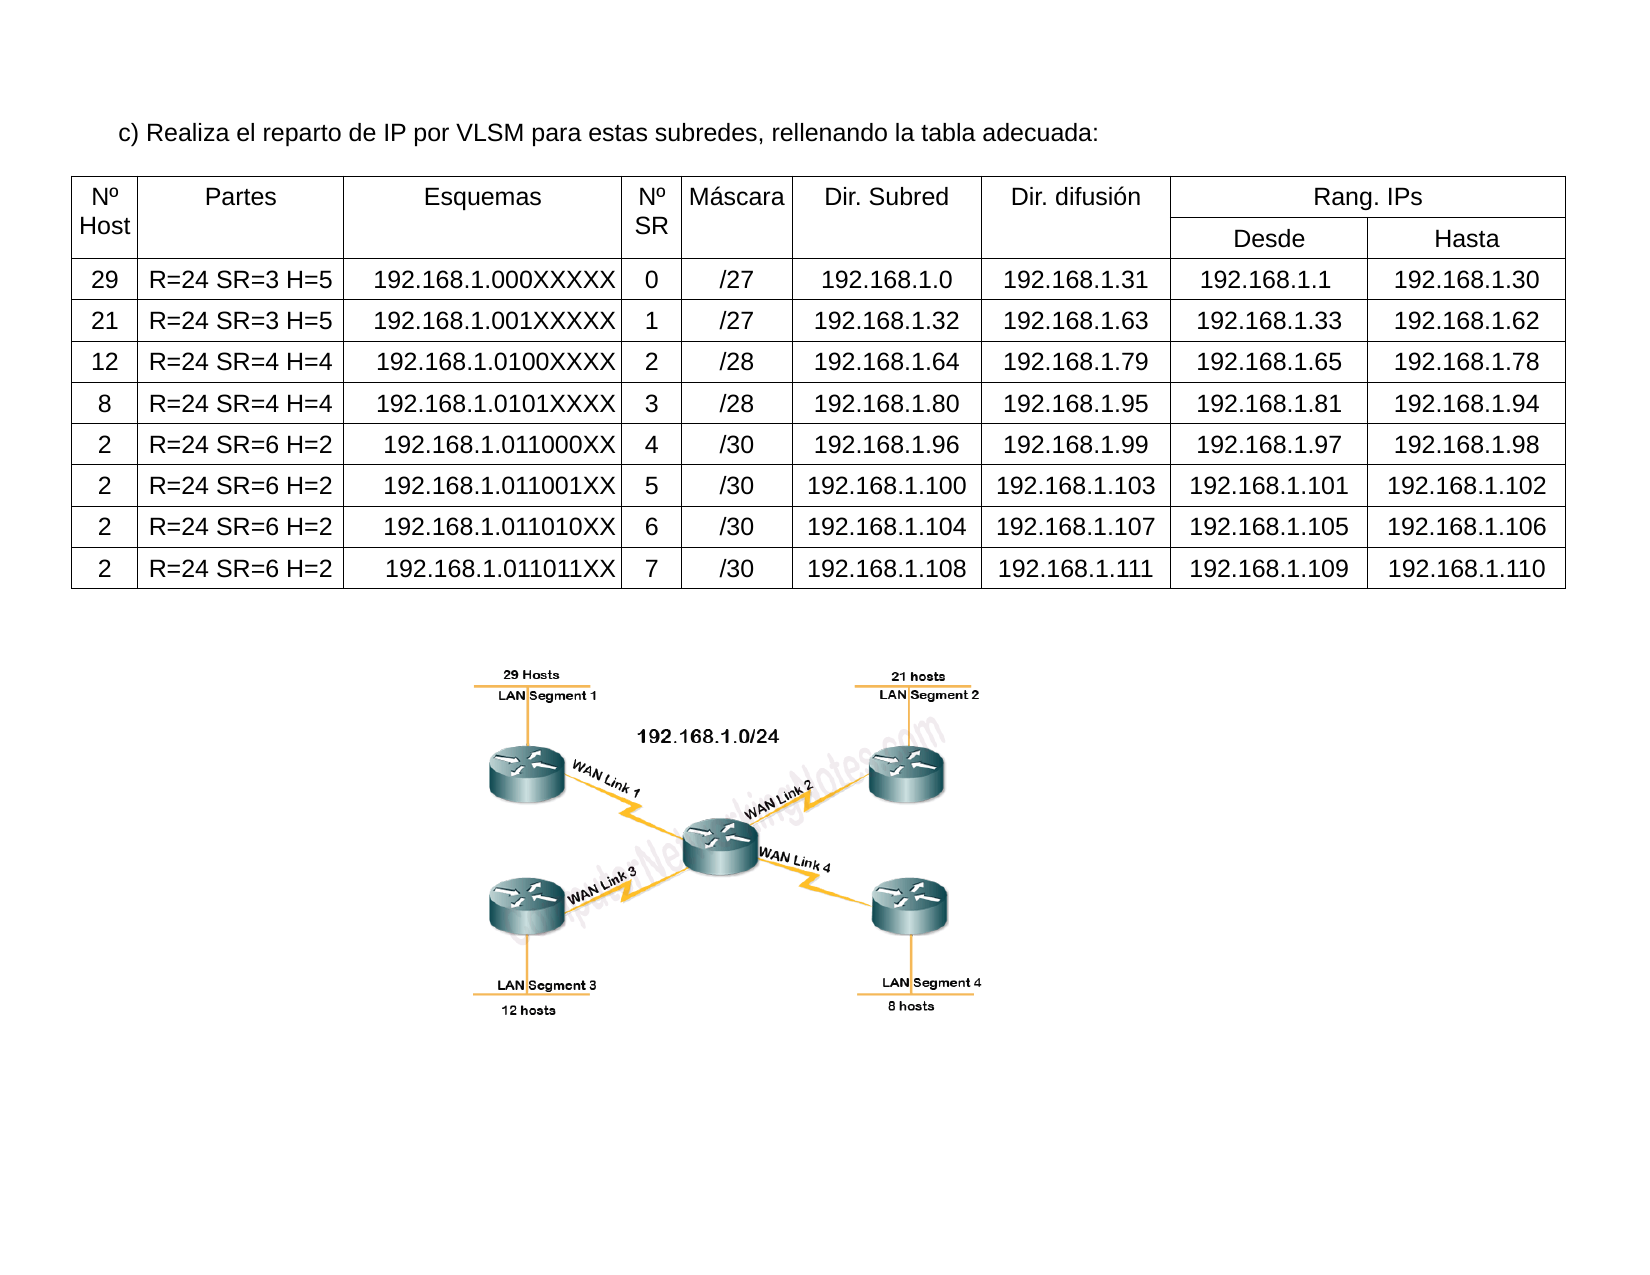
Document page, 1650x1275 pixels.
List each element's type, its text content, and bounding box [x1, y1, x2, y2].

table_cell 29 [72, 259, 137, 299]
table_cell 192.168.1.78 [1368, 342, 1565, 382]
table_header Máscara [682, 177, 792, 258]
table_cell 3 [622, 383, 681, 423]
table_cell 7 [622, 548, 681, 588]
table_cell 192.168.1.0 [793, 259, 981, 299]
table_cell /27 [682, 259, 792, 299]
table_cell R=24 SR=6 H=2 [138, 465, 343, 506]
table_cell 1 [622, 300, 681, 341]
table_cell 192.168.1.109 [1171, 548, 1367, 588]
table_cell 5 [622, 465, 681, 506]
table_cell 192.168.1.106 [1368, 507, 1565, 547]
table_cell 12 [72, 342, 137, 382]
table_cell 2 [622, 342, 681, 382]
text c) Realiza el reparto de IP por VLSM para estas subredes, rellenando la tabla adecuada: [118, 118, 1532, 147]
table_cell 192.168.1.97 [1171, 424, 1367, 464]
table_cell R=24 SR=6 H=2 [138, 424, 343, 464]
table_cell 192.168.1.104 [793, 507, 981, 547]
table_cell /28 [682, 383, 792, 423]
table_cell 192.168.1.65 [1171, 342, 1367, 382]
table_cell 192.168.1.30 [1368, 259, 1565, 299]
table_cell 21 [72, 300, 137, 341]
table_cell 192.168.1.64 [793, 342, 981, 382]
table_cell 192.168.1.011001XX [344, 465, 621, 506]
table_cell 6 [622, 507, 681, 547]
table_cell 192.168.1.31 [982, 259, 1170, 299]
table_cell 192.168.1.96 [793, 424, 981, 464]
table_cell 192.168.1.1 [1171, 259, 1367, 299]
table_cell 192.168.1.000XXXXX [344, 259, 621, 299]
table_cell 192.168.1.0101XXXX [344, 383, 621, 423]
table_header Nº Host [72, 177, 137, 258]
table_header Partes [138, 177, 343, 258]
table_cell 192.168.1.011011XX [344, 548, 621, 588]
table_cell 0 [622, 259, 681, 299]
picture [462, 649, 1004, 1020]
table_cell R=24 SR=6 H=2 [138, 507, 343, 547]
table_cell /30 [682, 548, 792, 588]
table_header Esquemas [344, 177, 621, 258]
table_cell 2 [72, 548, 137, 588]
table_cell 192.168.1.011010XX [344, 507, 621, 547]
table_cell 8 [72, 383, 137, 423]
table_cell 2 [72, 424, 137, 464]
table_cell /30 [682, 424, 792, 464]
table_cell 192.168.1.95 [982, 383, 1170, 423]
table_cell 2 [72, 465, 137, 506]
table_cell R=24 SR=4 H=4 [138, 342, 343, 382]
table_cell /27 [682, 300, 792, 341]
table_cell 192.168.1.111 [982, 548, 1170, 588]
table_cell 192.168.1.80 [793, 383, 981, 423]
table_cell 192.168.1.0100XXXX [344, 342, 621, 382]
table_header Rang. IPs [1171, 177, 1565, 217]
table_cell 192.168.1.32 [793, 300, 981, 341]
table_cell 192.168.1.98 [1368, 424, 1565, 464]
table_cell 192.168.1.108 [793, 548, 981, 588]
table_cell 192.168.1.99 [982, 424, 1170, 464]
table_cell 192.168.1.63 [982, 300, 1170, 341]
table_cell R=24 SR=3 H=5 [138, 300, 343, 341]
table_cell R=24 SR=3 H=5 [138, 259, 343, 299]
table_header Dir. Subred [793, 177, 981, 258]
table_cell 192.168.1.102 [1368, 465, 1565, 506]
table_cell R=24 SR=4 H=4 [138, 383, 343, 423]
table_cell 192.168.1.94 [1368, 383, 1565, 423]
table_cell 192.168.1.101 [1171, 465, 1367, 506]
table_cell 192.168.1.33 [1171, 300, 1367, 341]
table_cell Hasta [1368, 218, 1565, 258]
table_cell 192.168.1.103 [982, 465, 1170, 506]
table_cell 192.168.1.62 [1368, 300, 1565, 341]
table_cell 192.168.1.001XXXXX [344, 300, 621, 341]
table_cell 192.168.1.110 [1368, 548, 1565, 588]
table_cell /28 [682, 342, 792, 382]
table_cell 192.168.1.79 [982, 342, 1170, 382]
table_cell /30 [682, 465, 792, 506]
table_cell Desde [1171, 218, 1367, 258]
table_cell 4 [622, 424, 681, 464]
table_cell 192.168.1.107 [982, 507, 1170, 547]
table_cell 192.168.1.105 [1171, 507, 1367, 547]
table_cell R=24 SR=6 H=2 [138, 548, 343, 588]
table_cell 192.168.1.81 [1171, 383, 1367, 423]
table_cell 192.168.1.100 [793, 465, 981, 506]
table_cell /30 [682, 507, 792, 547]
table_header Nº SR [622, 177, 681, 258]
table_cell 192.168.1.011000XX [344, 424, 621, 464]
table_header Dir. difusión [982, 177, 1170, 258]
table_cell 2 [72, 507, 137, 547]
